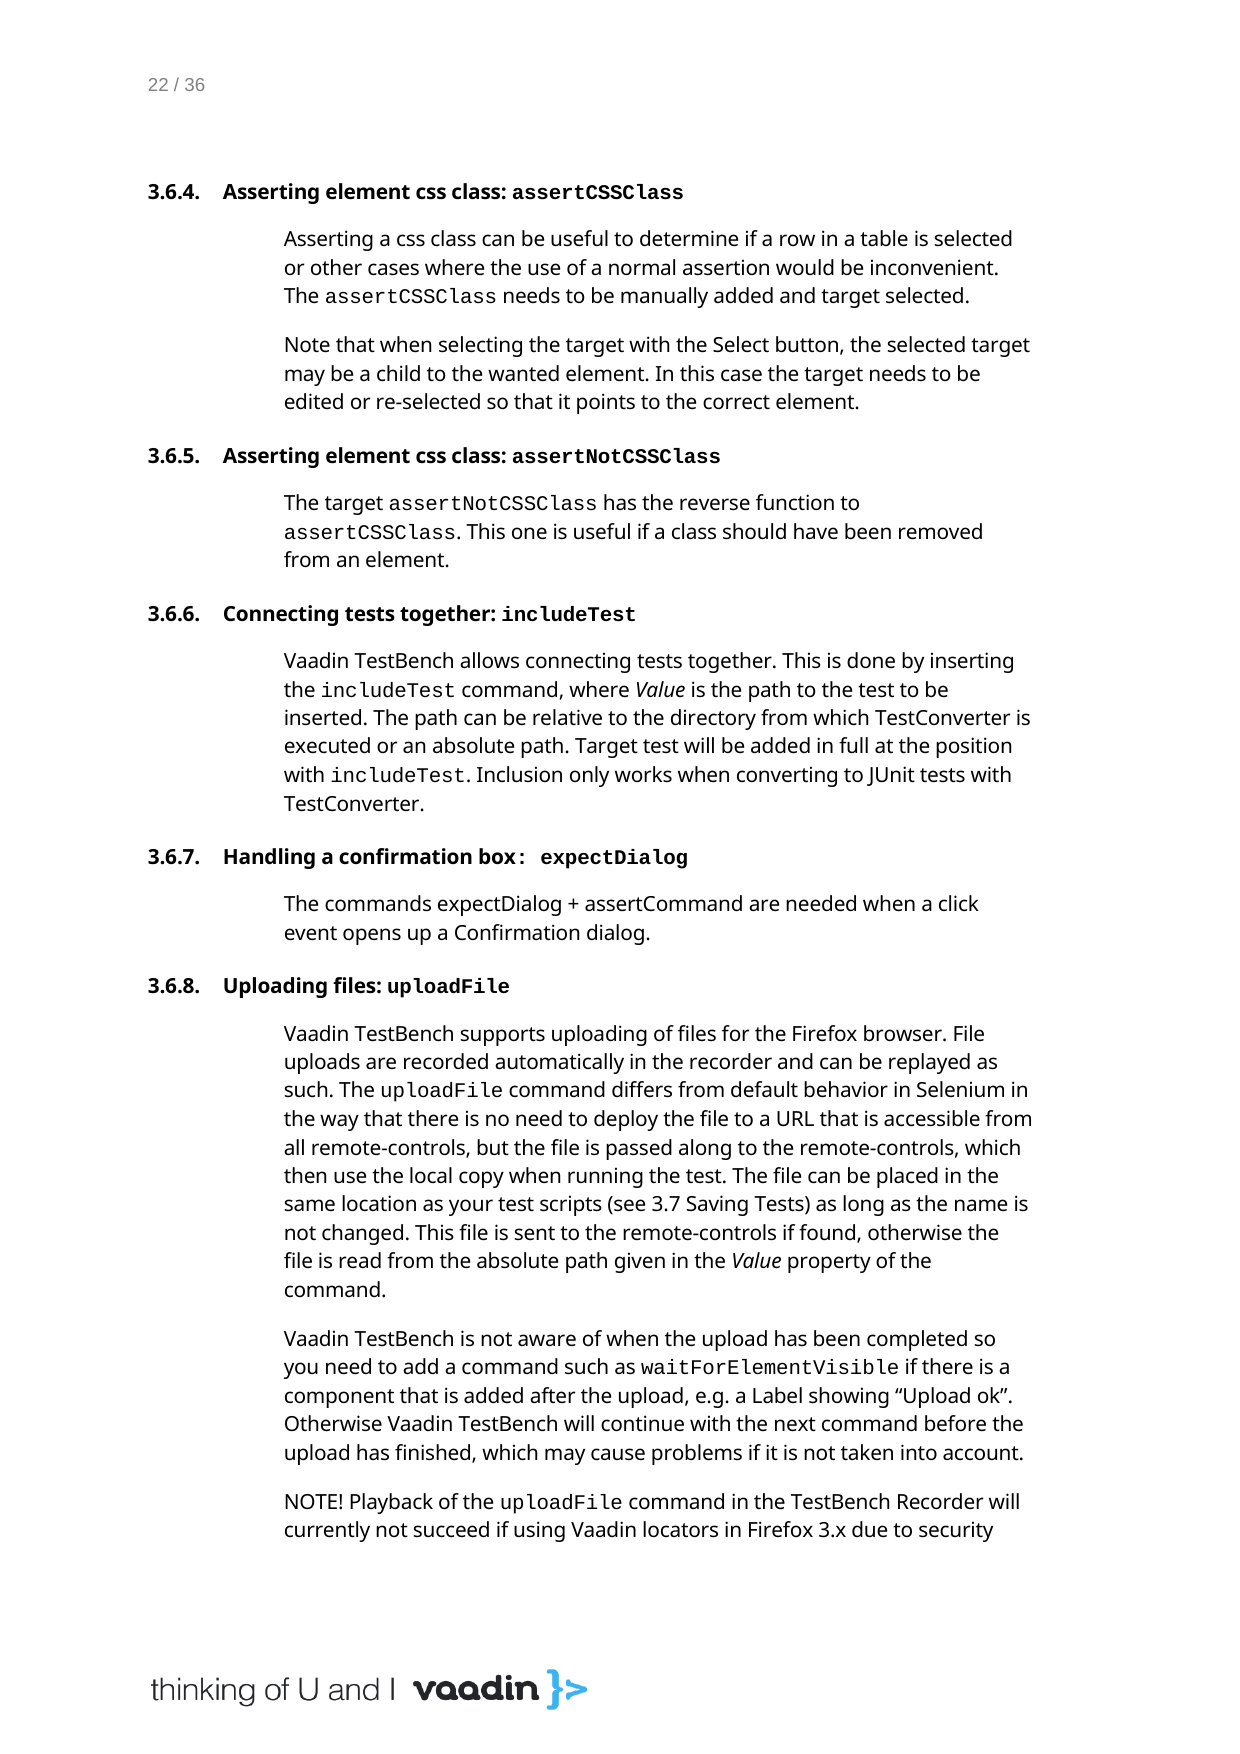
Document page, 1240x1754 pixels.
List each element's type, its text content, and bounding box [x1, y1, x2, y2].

text Vaadin TestBench is not aware of when the upload has been completed so you need to add a command such as waitForElementVisible if there is a component that is added after the upload, e.g. a Label showing “Upload ok”. Otherwise Vaadin TestBench will continue with the next command before the upload has finished, which may cause problems if it is not taken into account. [283, 1324, 1033, 1466]
text Asserting a css class can be useful to determine if a row in a table is selected or other cases where the use of a normal assertion would be inconvenient. The assertCSSClass needs to be manually added and target selected. [283, 224, 1033, 310]
text NOTE! Playback of the uploadFile command in the TestBench Recorder will currently not succeed if using Vaadin locators in Firefox 3.x due to security [283, 1487, 1033, 1544]
text Vaadin TestBench supports uploading of files for the Firefox browser. File uploads are recorded automatically in the recorder and can be replayed as such. The uploadFile command differs from default behavior in Selenium in the way that there is no need to deploy the file to a URL that is accessible from all remote-controls, but the file is passed along to the remote-controls, which then use the local copy when running the test. The file can be placed in the same location as your test scripts (see 3.7 Saving Tests) as long as the name is not changed. This file is sent to the remote-controls if found, otherwise the file is read from the absolute path given in the Value property of the command. [283, 1019, 1033, 1303]
text The target assertNotCSSClass has the reverse function to assertCSSClass. This one is useful if a class should have been removed from an element. [283, 488, 1033, 574]
text The commands expectDialog + assertCommand are needed when a click event opens up a Confirmation dialog. [283, 889, 1033, 946]
picture [150, 1665, 590, 1712]
subtitle Asserting element css class: assertNotCSSClass [148, 441, 1033, 469]
subtitle Handling a confirmation box: expectDialog [148, 842, 1033, 871]
text Note that when selecting the target with the Select button, the selected target may be a child to the wanted element. In this case the target needs to be edited or re-selected so that it points to the correct element. [283, 331, 1033, 416]
subtitle Connecting tests together: includeTest [148, 599, 1033, 627]
text Vaadin TestBench allows connecting tests together. This is done by inserting the includeTest command, where Value is the path to the test to be inserted. The path can be relative to the directory from which TestConverter is executed or an absolute path. Target test will be added in full at the position with includeTest. Inclusion only works when converting to JUnit tests with TestConverter. [283, 646, 1033, 817]
subtitle Asserting element css class: assertCSSClass [148, 177, 1033, 206]
subtitle Uploading files: uploadFile [148, 971, 1033, 1000]
